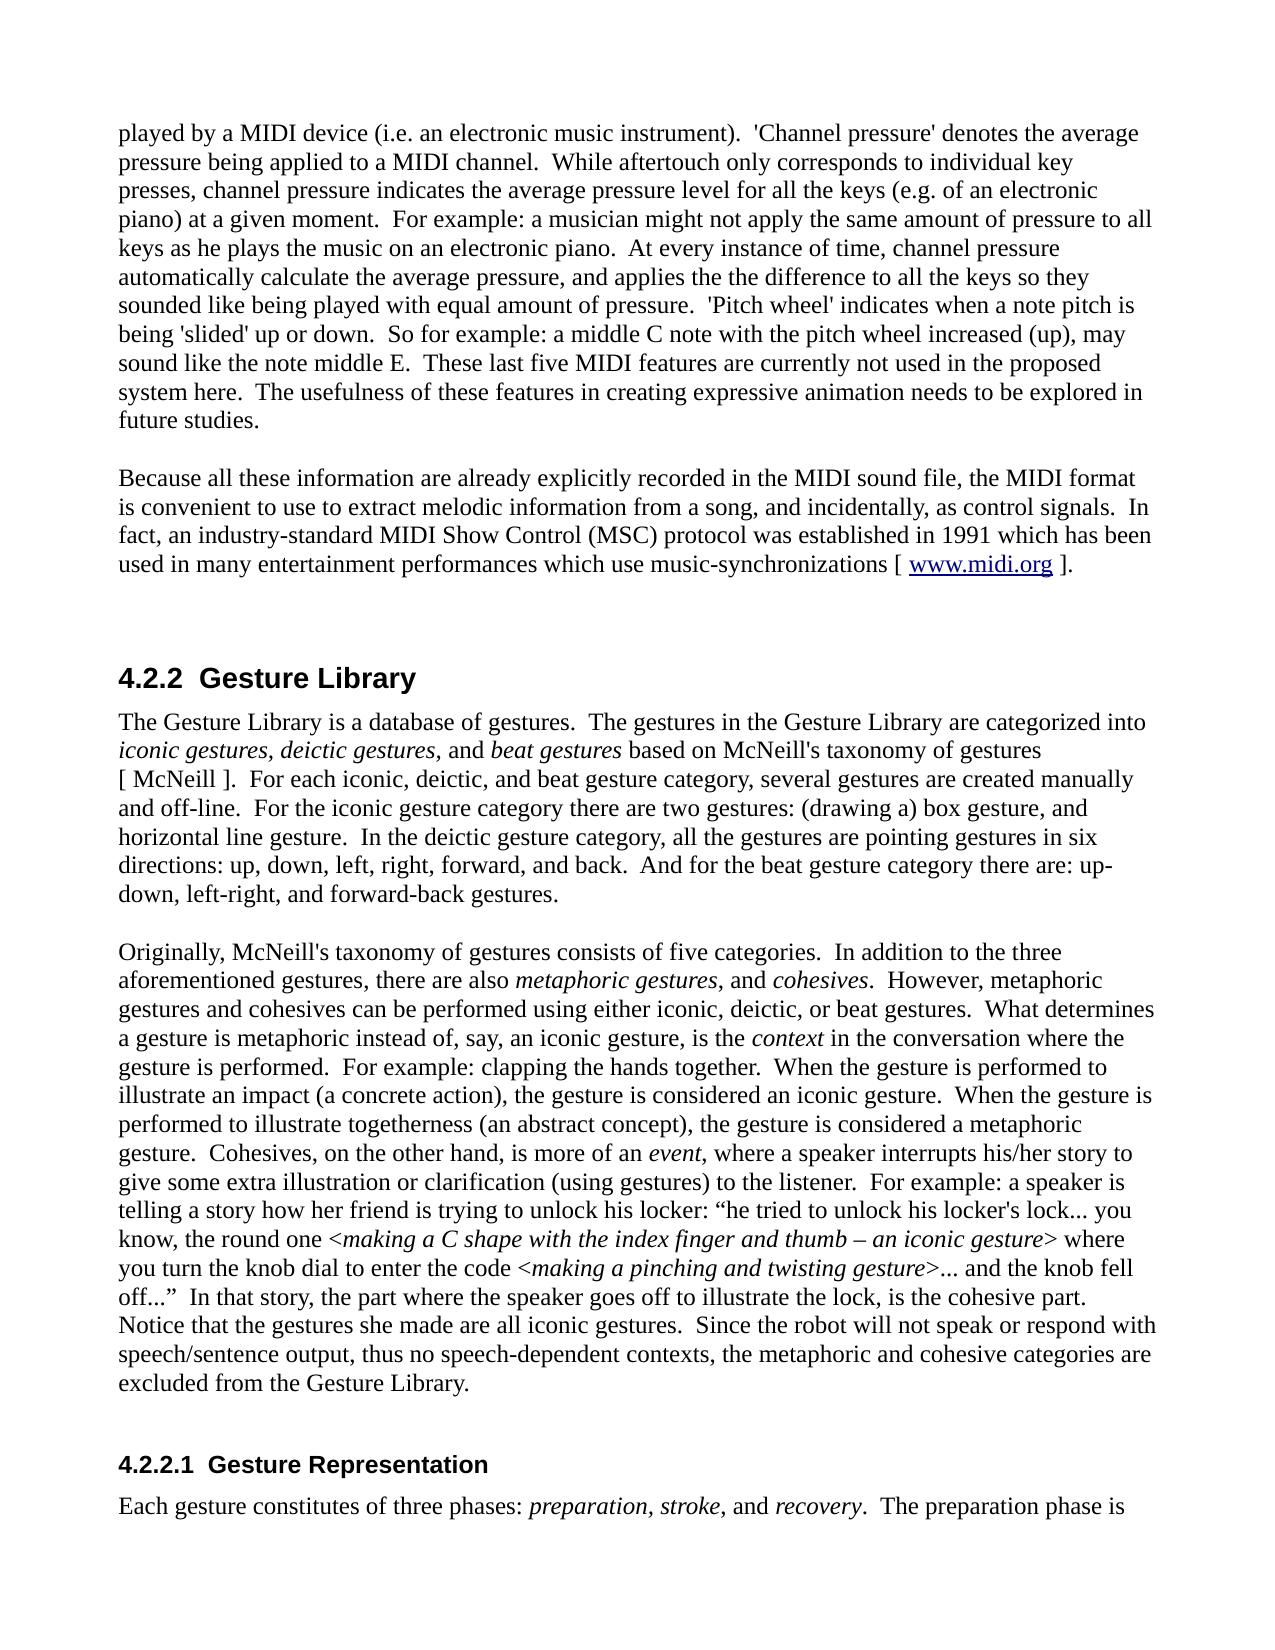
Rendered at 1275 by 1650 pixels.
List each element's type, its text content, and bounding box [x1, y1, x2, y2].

text played by a MIDI device (i.e. an electronic music instrument). 'Channel pressure' denotes the average pressure being applied to a MIDI channel. While aftertouch only corresponds to individual key presses, channel pressure indicates the average pressure level for all the keys (e.g. of an electronic piano) at a given moment. For example: a musician might not apply the same amount of pressure to all keys as he plays the music on an electronic piano. At every instance of time, channel pressure automatically calculate the average pressure, and applies the the difference to all the keys so they sounded like being played with equal amount of pressure. 'Pitch wheel' indicates when a note pitch is being 'slided' up or down. So for example: a middle C note with the pitch wheel increased (up), may sound like the note middle E. These last five MIDI features are currently not used in the proposed system here. The usefulness of these features in creating expressive animation needs to be explored in future studies. [118, 118, 1157, 434]
subtitle 4.2.2 Gesture Library [118, 661, 1157, 694]
text The Gesture Library is a database of gestures. The gestures in the Gesture Library are categorized into iconic gestures, deictic gestures, and beat gestures based on McNeill's taxonomy of gestures [ McNeill ]. For each iconic, deictic, and beat gesture category, several gestures are created manually and off-line. For the iconic gesture category there are two gestures: (drawing a) box gesture, and horizontal line gesture. In the deictic gesture category, all the gestures are pointing gestures in six directions: up, down, left, right, forward, and back. And for the beat gesture category there are: up-down, left-right, and forward-back gestures. [118, 707, 1157, 908]
text Originally, McNeill's taxonomy of gestures consists of five categories. In addition to the three aforementioned gestures, there are also metaphoric gestures, and cohesives. However, metaphoric gestures and cohesives can be performed using either iconic, deictic, or beat gestures. What determines a gesture is metaphoric instead of, say, an iconic gesture, is the context in the conversation where the gesture is performed. For example: clapping the hands together. When the gesture is performed to illustrate an impact (a concrete action), the gesture is considered an iconic gesture. When the gesture is performed to illustrate togetherness (an abstract concept), the gesture is considered a metaphoric gesture. Cohesives, on the other hand, is more of an event, where a speaker interrupts his/her story to give some extra illustration or clarification (using gestures) to the listener. For example: a speaker is telling a story how her friend is trying to unlock his locker: “he tried to unlock his locker's lock... you know, the round one <making a C shape with the index finger and thumb – an iconic gesture> where you turn the knob dial to enter the code <making a pinching and twisting gesture>... and the knob fell off...” In that story, the part where the speaker goes off to illustrate the lock, is the cohesive part. Notice that the gestures she made are all iconic gestures. Since the robot will not speak or respond with speech/sentence output, thus no speech-dependent contexts, the metaphoric and cohesive categories are excluded from the Gesture Library. [118, 937, 1157, 1397]
text Each gesture constitutes of three phases: preparation, stroke, and recovery. The preparation phase is [118, 1491, 1157, 1520]
subtitle 4.2.2.1 Gesture Representation [118, 1450, 1157, 1479]
text Because all these information are already explicitly recorded in the MIDI sound file, the MIDI format is convenient to use to extract melodic information from a song, and incidentally, as control signals. In fact, an industry-standard MIDI Show Control (MSC) protocol was established in 1991 which has been used in many entertainment performances which use music-synchronizations [ www.midi.org ]. [118, 463, 1157, 578]
